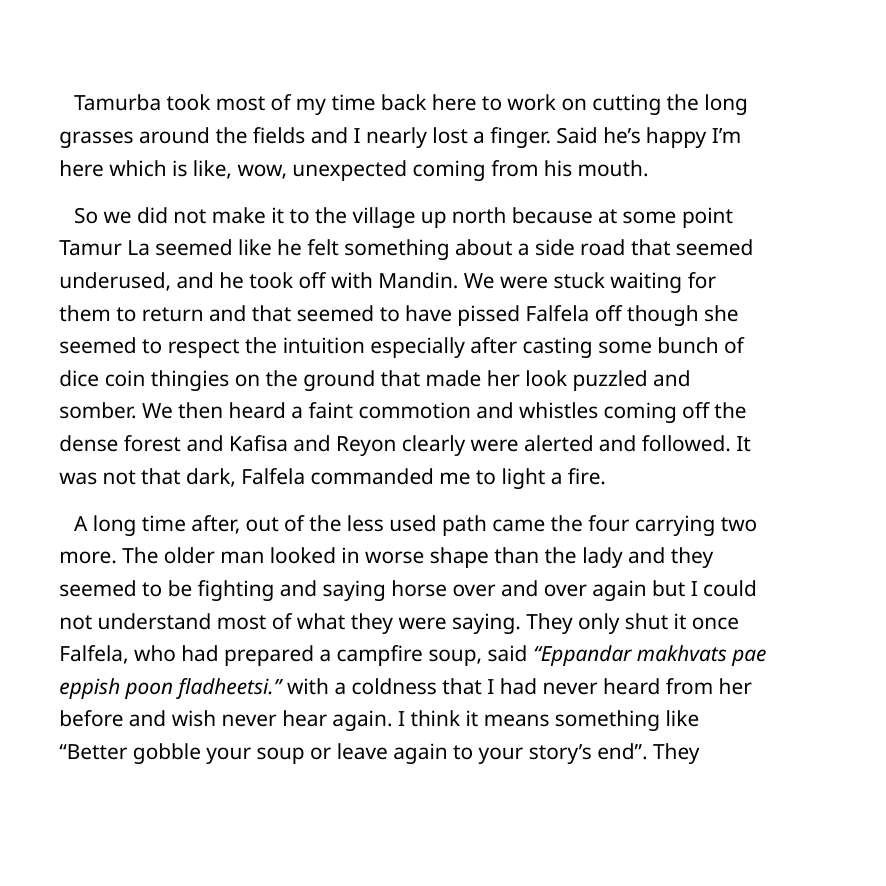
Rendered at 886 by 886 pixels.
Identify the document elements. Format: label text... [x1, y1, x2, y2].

text So we did not make it to the village up north because at some point Tamur La seemed like he felt something about a side road that seemed underused, and he took off with Mandin. We were stuck waiting for them to return and that seemed to have pissed Falfela off though she seemed to respect the intuition especially after casting some bunch of dice coin thingies on the ground that made her look puzzled and somber. We then heard a faint commotion and whistles coming off the dense forest and Kafisa and Reyon clearly were alerted and followed. It was not that dark, Falfela commanded me to light a fire. [59, 201, 768, 490]
text Tamurba took most of my time back here to work on cutting the long grasses around the fields and I nearly lost a finger. Said he’s happy I’m here which is like, wow, unexpected coming from his mouth. [59, 88, 768, 182]
text A long time after, out of the less used path came the four carrying two more. The older man looked in worse shape than the lady and they seemed to be fighting and saying horse over and over again but I could not understand most of what they were saying. They only shut it once Falfela, who had prepared a campfire soup, said “Eppandar makhvats pae eppish poon fladheetsi.” with a coldness that I had never heard from her before and wish never hear again. I think it means something like “Better gobble your soup or leave again to your story’s end”. They [59, 509, 768, 766]
